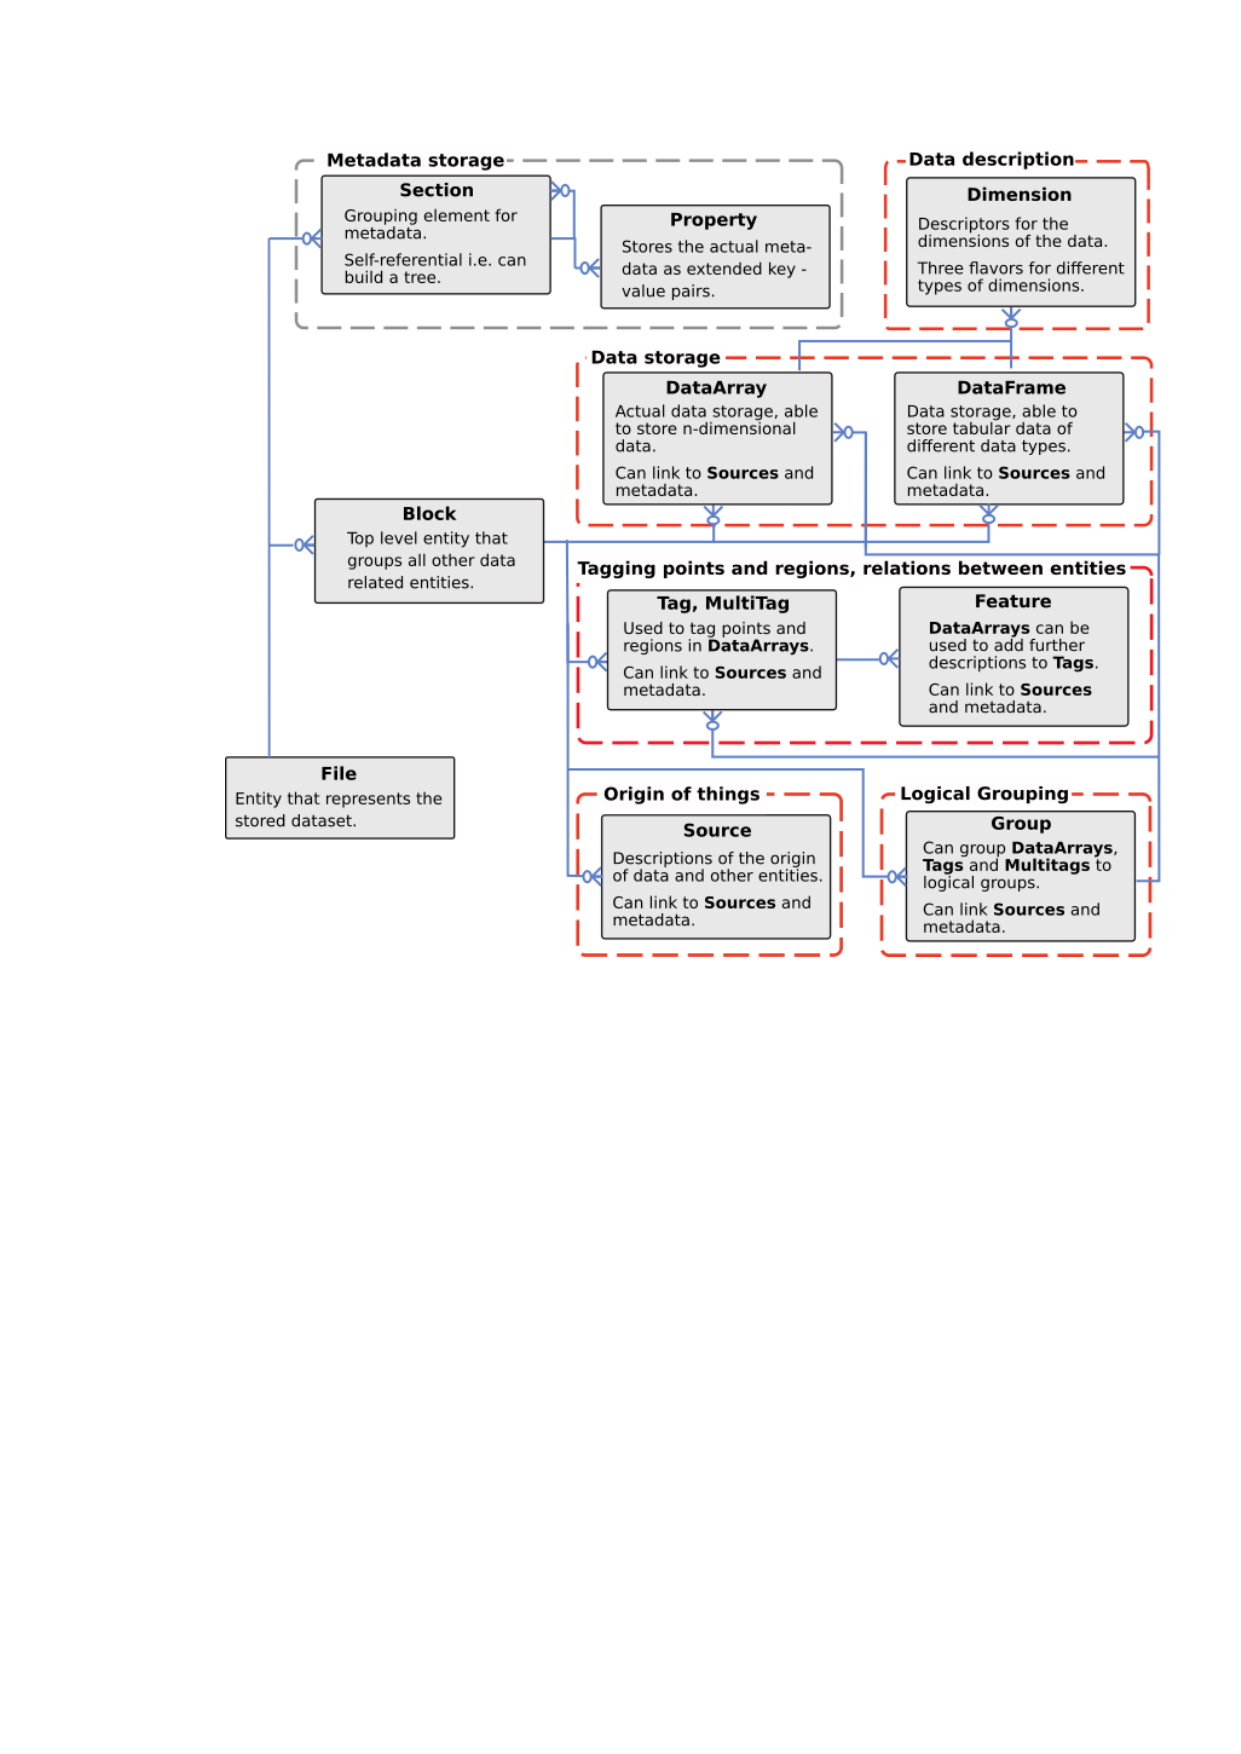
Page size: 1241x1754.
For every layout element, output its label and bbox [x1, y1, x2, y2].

picture [225, 150, 1166, 957]
